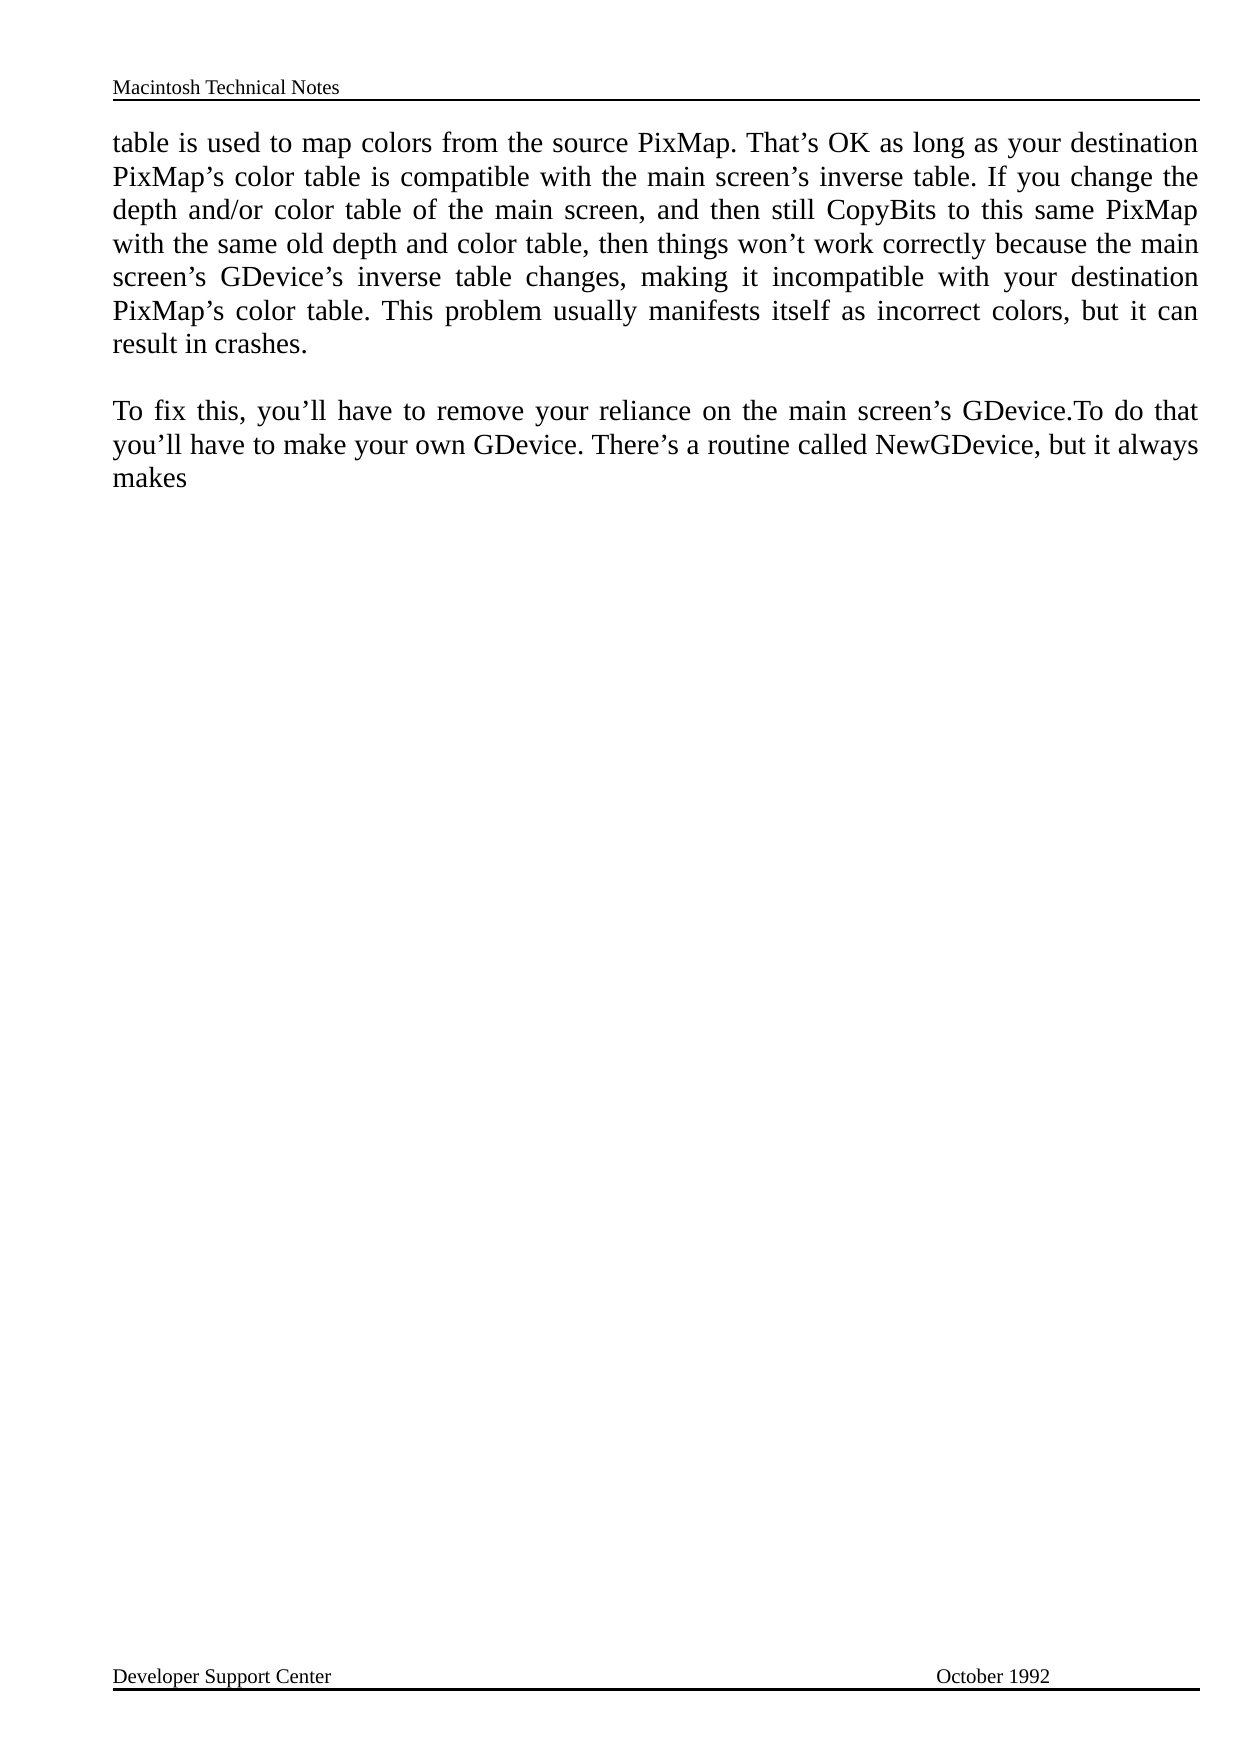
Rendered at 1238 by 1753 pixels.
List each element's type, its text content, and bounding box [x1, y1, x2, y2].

text To fix this, you’ll have to remove your reliance on the main screen’s GDevice.To do that you’ll have to make your own GDevice. There’s a routine called NewGDevice, but it always makes [112, 393, 1200, 494]
text table is used to map colors from the source PixMap. That’s OK as long as your destination PixMap’s color table is compatible with the main screen’s inverse table. If you change the depth and/or color table of the main screen, and then still CopyBits to this same PixMap with the same old depth and color table, then things won’t work correctly because the main screen’s GDevice’s inverse table changes, making it incompatible with your destination PixMap’s color table. This problem usually manifests itself as incorrect colors, but it can result in crashes. [112, 125, 1200, 360]
